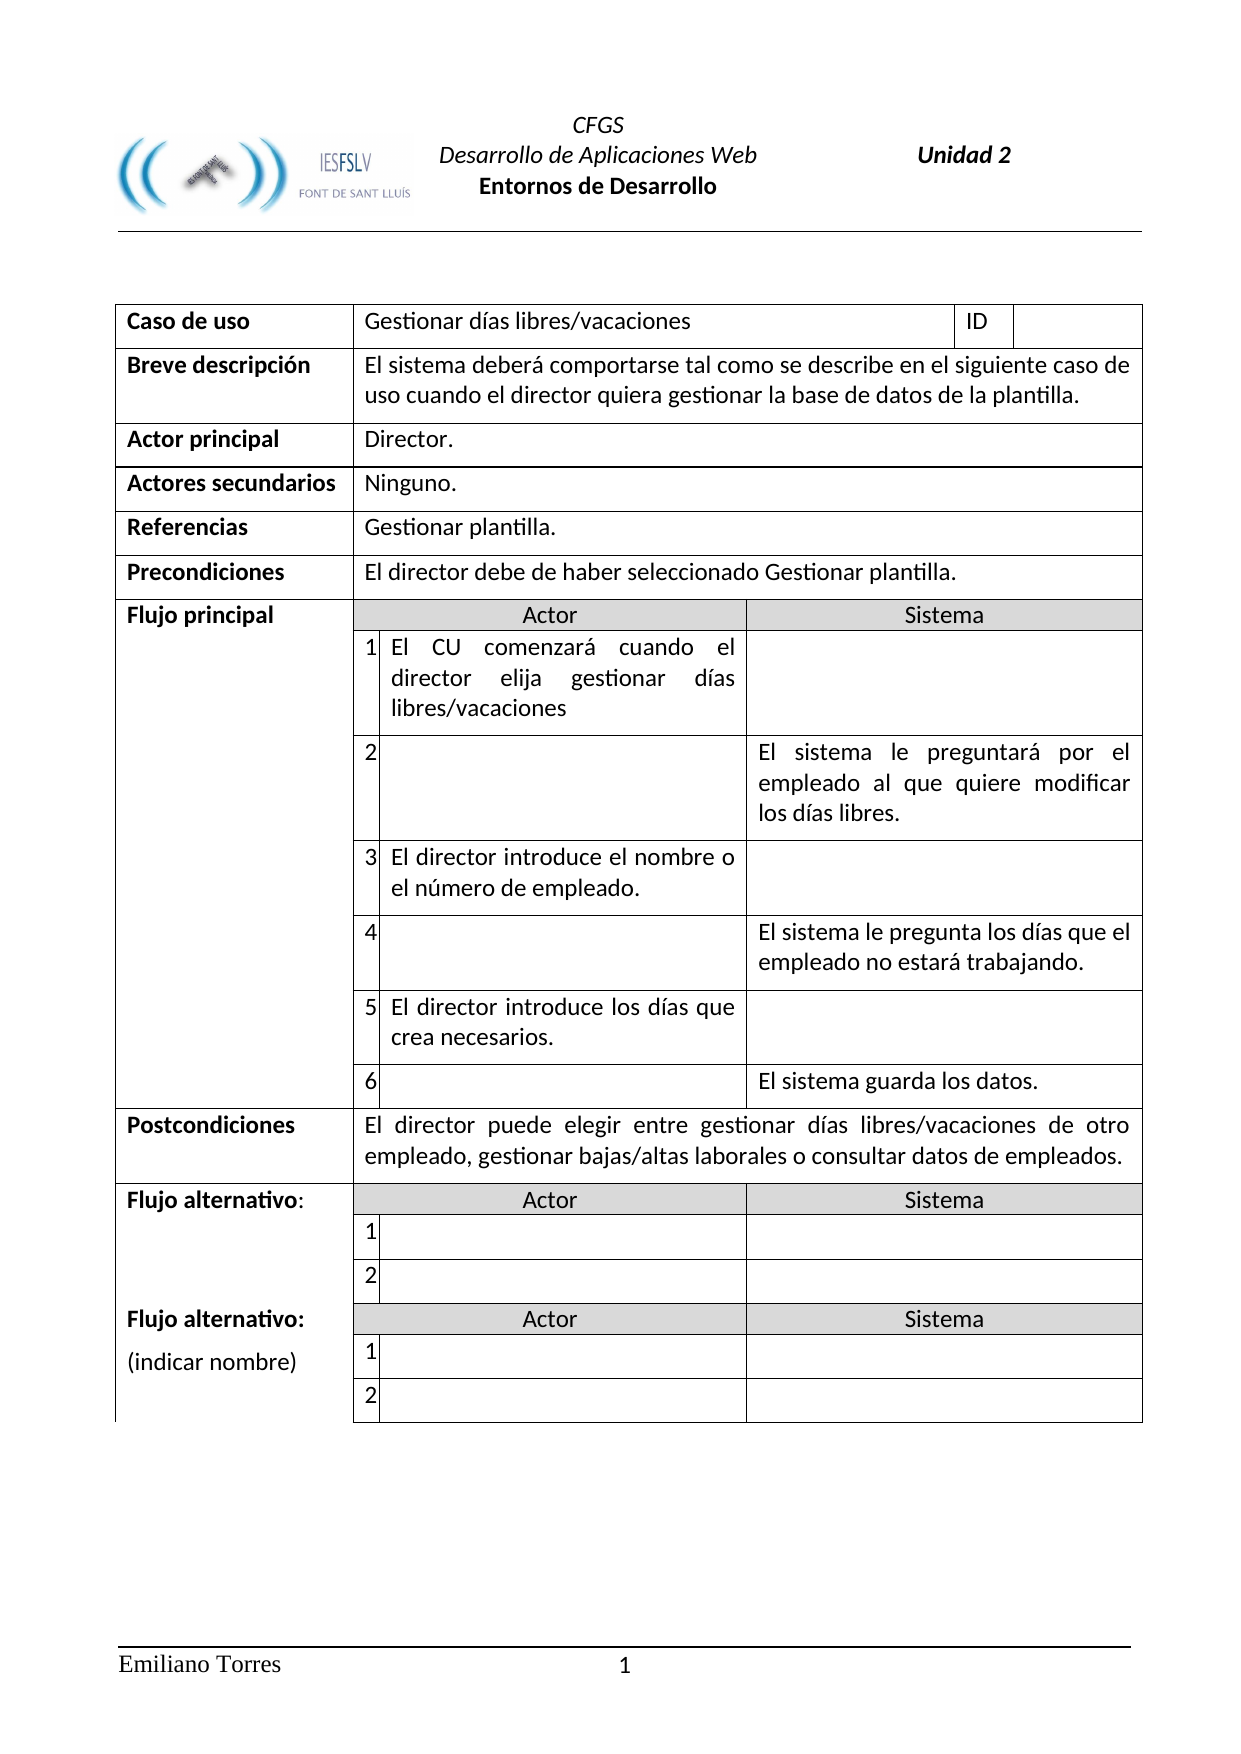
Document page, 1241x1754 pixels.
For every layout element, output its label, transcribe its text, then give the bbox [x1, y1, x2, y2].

table_cell [747, 1379, 1142, 1422]
table_cell Actor [354, 600, 746, 630]
table_cell Actor [354, 1184, 746, 1214]
table_header ID [955, 305, 1013, 348]
table_cell Gestionar plantilla. [354, 512, 1142, 554]
table_cell 4 [354, 916, 379, 989]
table_cell 6 [354, 1065, 379, 1108]
table_cell [747, 841, 1142, 915]
table_cell [380, 1065, 746, 1108]
table_cell Director. [354, 424, 1142, 466]
table_cell [380, 1379, 746, 1422]
table_cell [747, 1215, 1142, 1258]
table_cell El sistema guarda los datos. [747, 1065, 1142, 1108]
picture [114, 133, 414, 216]
table_cell El sistema deberá comportarse tal como se describe en el siguiente caso de uso cuando el director quiera gestionar la base de datos de la plantilla. [354, 349, 1142, 422]
table_cell 1 [354, 1335, 379, 1378]
table_header Gestionar días libres/vacaciones [354, 305, 954, 348]
table_cell 2 [354, 1379, 379, 1422]
table_cell Flujo alternativo: (indicar nombre) [116, 1303, 353, 1422]
table_header Caso de uso [116, 305, 353, 348]
table_header [1014, 305, 1142, 348]
table_cell El CU comenzará cuando el director elija gestionar días libres/vacaciones [380, 631, 746, 735]
table_cell 2 [354, 1260, 379, 1302]
table_cell 3 [354, 841, 379, 915]
table_cell Actor [354, 1304, 746, 1334]
table_cell Flujo alternativo: [116, 1184, 353, 1302]
table_cell Referencias [116, 512, 353, 554]
table_cell [747, 1335, 1142, 1378]
table_cell [380, 916, 746, 989]
table_cell Flujo principal [116, 600, 353, 1108]
table_cell Precondiciones [116, 556, 353, 599]
table_cell 1 [354, 631, 379, 735]
table_cell Ninguno. [354, 468, 1142, 511]
table_cell El director puede elegir entre gestionar días libres/vacaciones de otro empleado, gestionar bajas/altas laborales o consultar datos de empleados. [354, 1109, 1142, 1183]
table_cell [747, 631, 1142, 735]
table_cell Breve descripción [116, 349, 353, 422]
table_cell El director introduce los días que crea necesarios. [380, 991, 746, 1064]
table_cell Sistema [747, 600, 1142, 630]
table_cell Sistema [747, 1304, 1142, 1334]
table_cell [380, 736, 746, 840]
table_cell Postcondiciones [116, 1109, 353, 1183]
table_cell [747, 991, 1142, 1064]
table_cell Sistema [747, 1184, 1142, 1214]
table_cell 1 [354, 1215, 379, 1258]
table_cell El sistema le pregunta los días que el empleado no estará trabajando. [747, 916, 1142, 989]
table_cell [747, 1260, 1142, 1302]
table_cell [380, 1260, 746, 1302]
table_cell 5 [354, 991, 379, 1064]
table_cell [380, 1335, 746, 1378]
table_cell El director introduce el nombre o el número de empleado. [380, 841, 746, 915]
table_cell El director debe de haber seleccionado Gestionar plantilla. [354, 556, 1142, 599]
table_cell El sistema le preguntará por el empleado al que quiere modificar los días libres. [747, 736, 1142, 840]
table_cell Actor principal [116, 424, 353, 466]
table_cell Actores secundarios [116, 468, 353, 511]
table_cell 2 [354, 736, 379, 840]
table_cell [380, 1215, 746, 1258]
